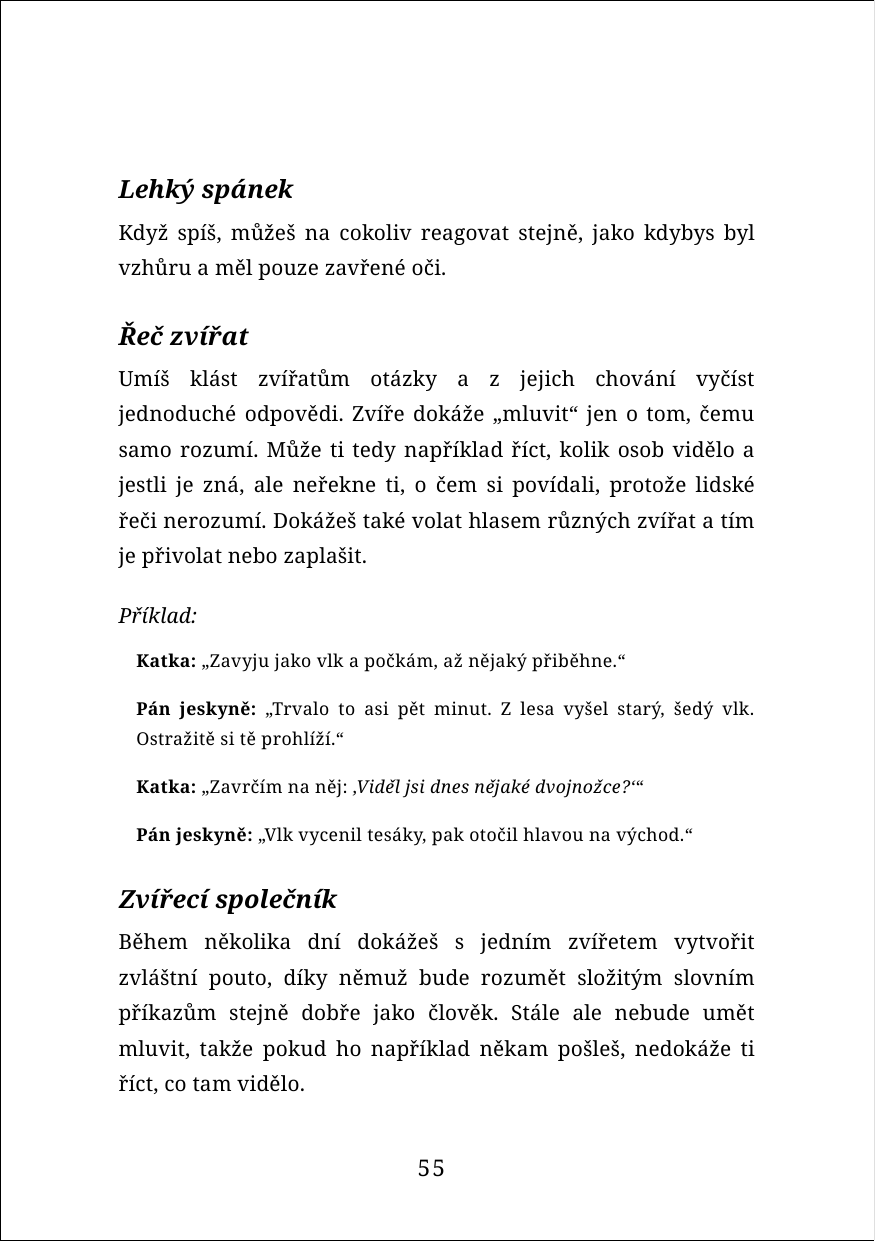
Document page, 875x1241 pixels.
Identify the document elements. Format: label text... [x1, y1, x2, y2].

text Pán jeskyně: „Trvalo to asi pět minut. Z lesa vyšel starý, šedý vlk. Ostražitě si tě prohlíží.“ [136, 696, 756, 750]
text Katka: „Zavyju jako vlk a počkám, až nějaký přiběhne.“ [136, 648, 756, 672]
subtitle Zvířecí společník [118, 882, 756, 916]
text Umíš klást zvířatům otázky a z jejich chování vyčíst jednoduché odpovědi. Zvíře dokáže „mluvit“ jen o tom, čemu samo rozumí. Může ti tedy například říct, kolik osob vidělo a jestli je zná, ale neřekne ti, o čem si povídali, protože lidské řeči nerozumí. Dokážeš také volat hlasem různých zvířat a tím je přivolat nebo zaplašit. [118, 364, 756, 570]
text Pán jeskyně: „Vlk vycenil tesáky, pak otočil hlavou na východ.“ [136, 822, 756, 846]
subtitle Lehký spánek [118, 172, 756, 206]
subtitle Řeč zvířat [118, 318, 756, 352]
text Příklad: [118, 601, 756, 629]
text Katka: „Zavrčím na něj: ‚Viděl jsi dnes nějaké dvojnožce?‘“ [136, 774, 756, 798]
text Když spíš, můžeš na cokoliv reagovat stejně, jako kdybys byl vzhůru a měl pouze zavřené oči. [118, 218, 756, 282]
text Během několika dní dokážeš s jedním zvířetem vytvořit zvláštní pouto, díky němuž bude rozumět složitým slovním příkazům stejně dobře jako člověk. Stále ale nebude umět mluvit, takže pokud ho například někam pošleš, nedokáže ti říct, co tam vidělo. [118, 927, 756, 1098]
